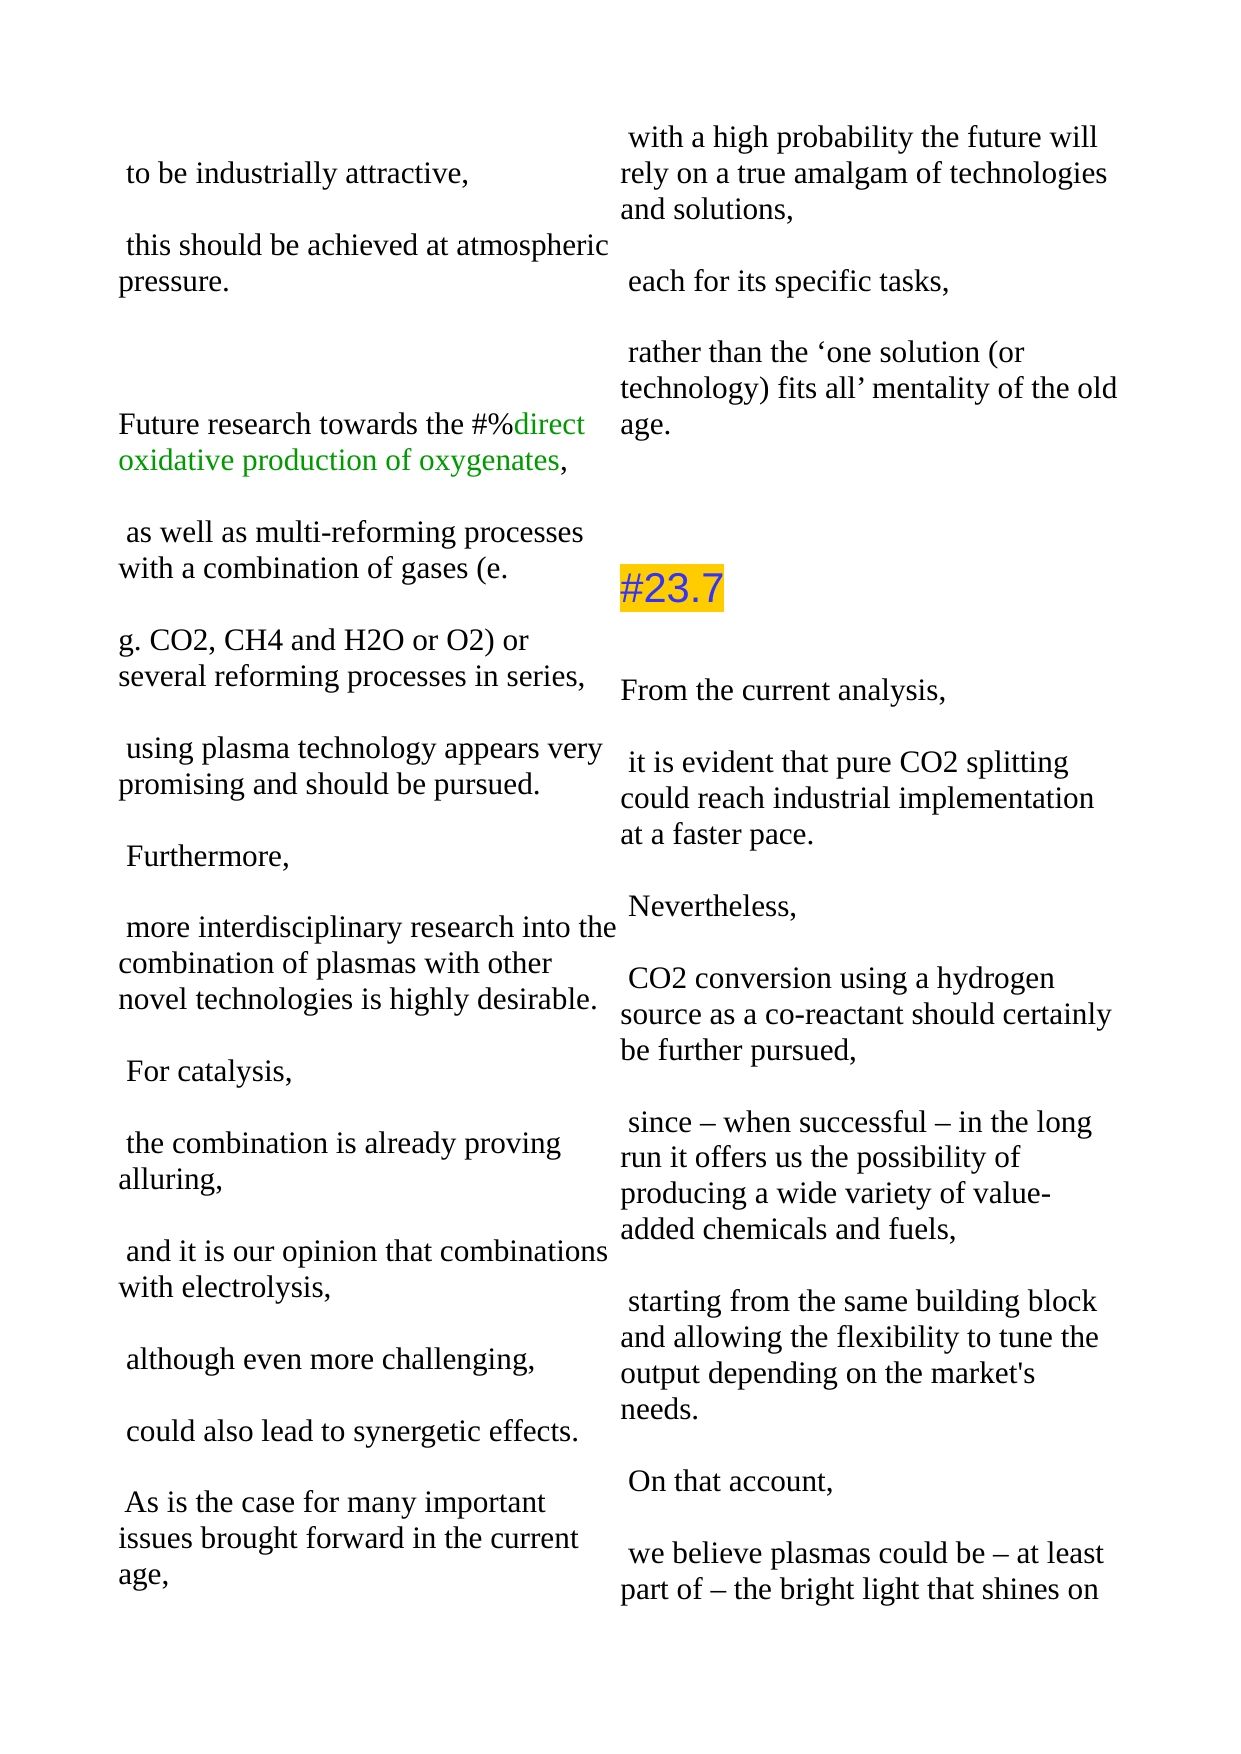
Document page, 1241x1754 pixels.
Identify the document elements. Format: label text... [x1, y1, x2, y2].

text this should be achieved at atmospheric pressure. [118, 226, 620, 298]
text the combination is already proving alluring, [118, 1124, 620, 1196]
text since – when successful – in the long run it offers us the possibility of producing a wide variety of value-added chemicals and fuels, [620, 1103, 1122, 1247]
text Furthermore, [118, 837, 620, 873]
text Nevertheless, [620, 887, 1122, 923]
text could also lead to synergetic effects. [118, 1412, 620, 1448]
text starting from the same building block and allowing the flexibility to tune the output depending on the market's needs. [620, 1282, 1122, 1426]
text As is the case for many important issues brought forward in the current age, [118, 1484, 620, 1592]
text using plasma technology appears very promising and should be pursued. [118, 729, 620, 801]
text and it is our opinion that combinations with electrolysis, [118, 1232, 620, 1304]
text it is evident that pure CO2 splitting could reach industrial implementation at a faster pace. [620, 743, 1122, 851]
text Future research towards the #%direct oxidative production of oxygenates, [118, 406, 620, 477]
text On that account, [620, 1462, 1122, 1498]
text rather than the ‘one solution (or technology) fits all’ mentality of the old age. [620, 334, 1122, 442]
text with a high probability the future will rely on a true amalgam of technologies and solutions, [620, 118, 1122, 226]
text although even more challenging, [118, 1340, 620, 1376]
text CO2 conversion using a hydrogen source as a co-reactant should certainly be further pursued, [620, 959, 1122, 1067]
text to be industrially attractive, [118, 154, 620, 190]
text more interdisciplinary research into the combination of plasmas with other novel technologies is highly desirable. [118, 909, 620, 1017]
text For catalysis, [118, 1052, 620, 1088]
text #23.7 [620, 564, 1122, 612]
text From the current analysis, [620, 672, 1122, 707]
text as well as multi-reforming processes with a combination of gases (e. [118, 513, 620, 585]
text we believe plasmas could be – at least part of – the bright light that shines on [620, 1534, 1122, 1606]
text each for its specific tasks, [620, 262, 1122, 298]
text g. CO2, CH4 and H2O or O2) or several reforming processes in series, [118, 621, 620, 693]
